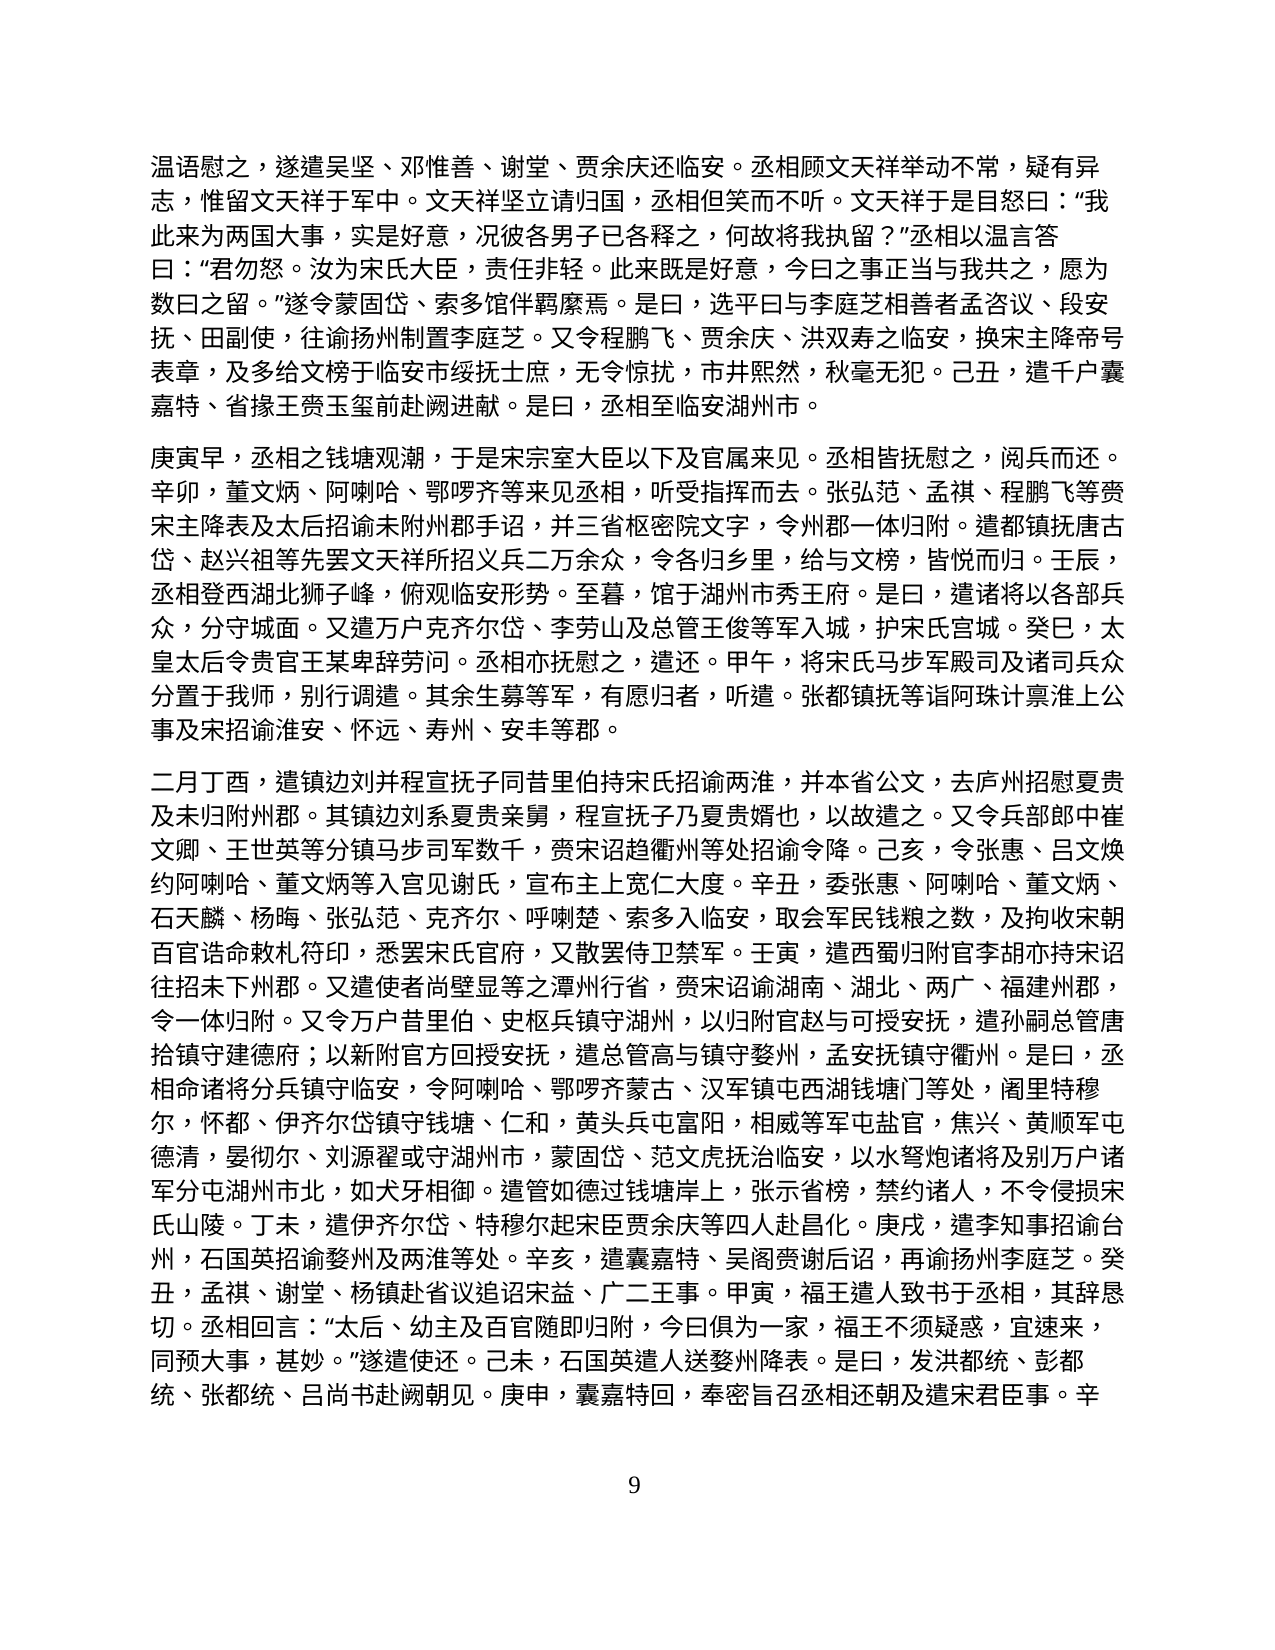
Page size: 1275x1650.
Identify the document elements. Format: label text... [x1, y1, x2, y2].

text 二月丁酉，遣镇边刘并程宣抚子同昔里伯持宋氏招谕两淮，并本省公文，去庐州招慰夏贵及未归附州郡。其镇边刘系夏贵亲舅，程宣抚子乃夏贵婿也，以故遣之。又令兵部郎中崔文卿、王世英等分镇马步司军数千，赍宋诏趋衢州等处招谕令降。己亥，令张惠、吕文焕约阿喇哈、董文炳等入宫见谢氏，宣布主上宽仁大度。辛丑，委张惠、阿喇哈、董文炳、石天麟、杨晦、张弘范、克齐尔、呼喇楚、索多入临安，取会军民钱粮之数，及拘收宋朝百官诰命敕札符印，悉罢宋氏官府，又散罢侍卫禁军。壬寅，遣西蜀归附官李胡亦持宋诏往招未下州郡。又遣使者尚壁显等之潭州行省，赍宋诏谕湖南、湖北、两广、福建州郡，令一体归附。又令万户昔里伯、史枢兵镇守湖州，以归附官赵与可授安抚，遣孙嗣总管唐拾镇守建德府；以新附官方回授安抚，遣总管高与镇守婺州，孟安抚镇守衢州。是曰，丞相命诸将分兵镇守临安，令阿喇哈、鄂啰齐蒙古、汉军镇屯西湖钱塘门等处，阇里特穆尔，怀都、伊齐尔岱镇守钱塘、仁和，黄头兵屯富阳，相威等军屯盐官，焦兴、黄顺军屯德清，晏彻尔、刘源翟或守湖州市，蒙固岱、范文虎抚治临安，以水弩炮诸将及别万户诸军分屯湖州市北，如犬牙相御。遣管如德过钱塘岸上，张示省榜，禁约诸人，不令侵损宋氏山陵。丁未，遣伊齐尔岱、特穆尔起宋臣贾余庆等四人赴昌化。庚戌，遣李知事招谕台州，石国英招谕婺州及两淮等处。辛亥，遣囊嘉特、吴阁赍谢后诏，再谕扬州李庭芝。癸丑，孟祺、谢堂、杨镇赴省议追诏宋益、广二王事。甲寅，福王遣人致书于丞相，其辞恳切。丞相回言：“太后、幼主及百官随即归附，今曰俱为一家，福王不须疑惑，宜速来，同预大事，甚妙。”遂遣使还。己未，石国英遣人送婺州降表。是曰，发洪都统、彭都统、张都统、吕尚书赴阙朝见。庚申，囊嘉特回，奉密旨召丞相还朝及遣宋君臣事。辛 [150, 765, 1125, 1412]
text 庚寅早，丞相之钱塘观潮，于是宋宗室大臣以下及官属来见。丞相皆抚慰之，阅兵而还。辛卯，董文炳、阿喇哈、鄂啰齐等来见丞相，听受指挥而去。张弘范、孟祺、程鹏飞等赍宋主降表及太后招谕未附州郡手诏，并三省枢密院文字，令州郡一体归附。遣都镇抚唐古岱、赵兴祖等先罢文天祥所招义兵二万余众，令各归乡里，给与文榜，皆悦而归。壬辰，丞相登西湖北狮子峰，俯观临安形势。至暮，馆于湖州市秀王府。是曰，遣诸将以各部兵众，分守城面。又遣万户克齐尔岱、李劳山及总管王俊等军入城，护宋氏宫城。癸巳，太皇太后令贵官王某卑辞劳问。丞相亦抚慰之，遣还。甲午，将宋氏马步军殿司及诸司兵众分置于我师，别行调遣。其余生募等军，有愿归者，听遣。张都镇抚等诣阿珠计禀淮上公事及宋招谕淮安、怀远、寿州、安丰等郡。 [150, 440, 1125, 747]
text 丙戌，遣宣抚程鹏飞、计议官囊嘉特、千户洪双寿往临安，入宫谕太皇太后。戊子，宋太皇后谢氏遣丞相吴坚、文天祥、同知枢密谢堂、安抚贾余庆、中贵官邓惟善等来见丞相。温语慰之，遂遣吴坚、邓惟善、谢堂、贾余庆还临安。丞相顾文天祥举动不常，疑有异志，惟留文天祥于军中。文天祥坚立请归国，丞相但笑而不听。文天祥于是目怒曰：“我此来为两国大事，实是好意，况彼各男子已各释之，何故将我执留？”丞相以温言答曰：“君勿怒。汝为宋氏大臣，责任非轻。此来既是好意，今曰之事正当与我共之，愿为数曰之留。”遂令蒙固岱、索多馆伴羁縻焉。是曰，选平曰与李庭芝相善者孟咨议、段安抚、田副使，往谕扬州制置李庭芝。又令程鹏飞、贾余庆、洪双寿之临安，换宋主降帝号表章，及多给文榜于临安市绥抚士庶，无令惊扰，市井熙然，秋毫无犯。己丑，遣千户囊嘉特、省掾王赍玉玺前赴阙进献。是曰，丞相至临安湖州市。 [150, 150, 1125, 422]
